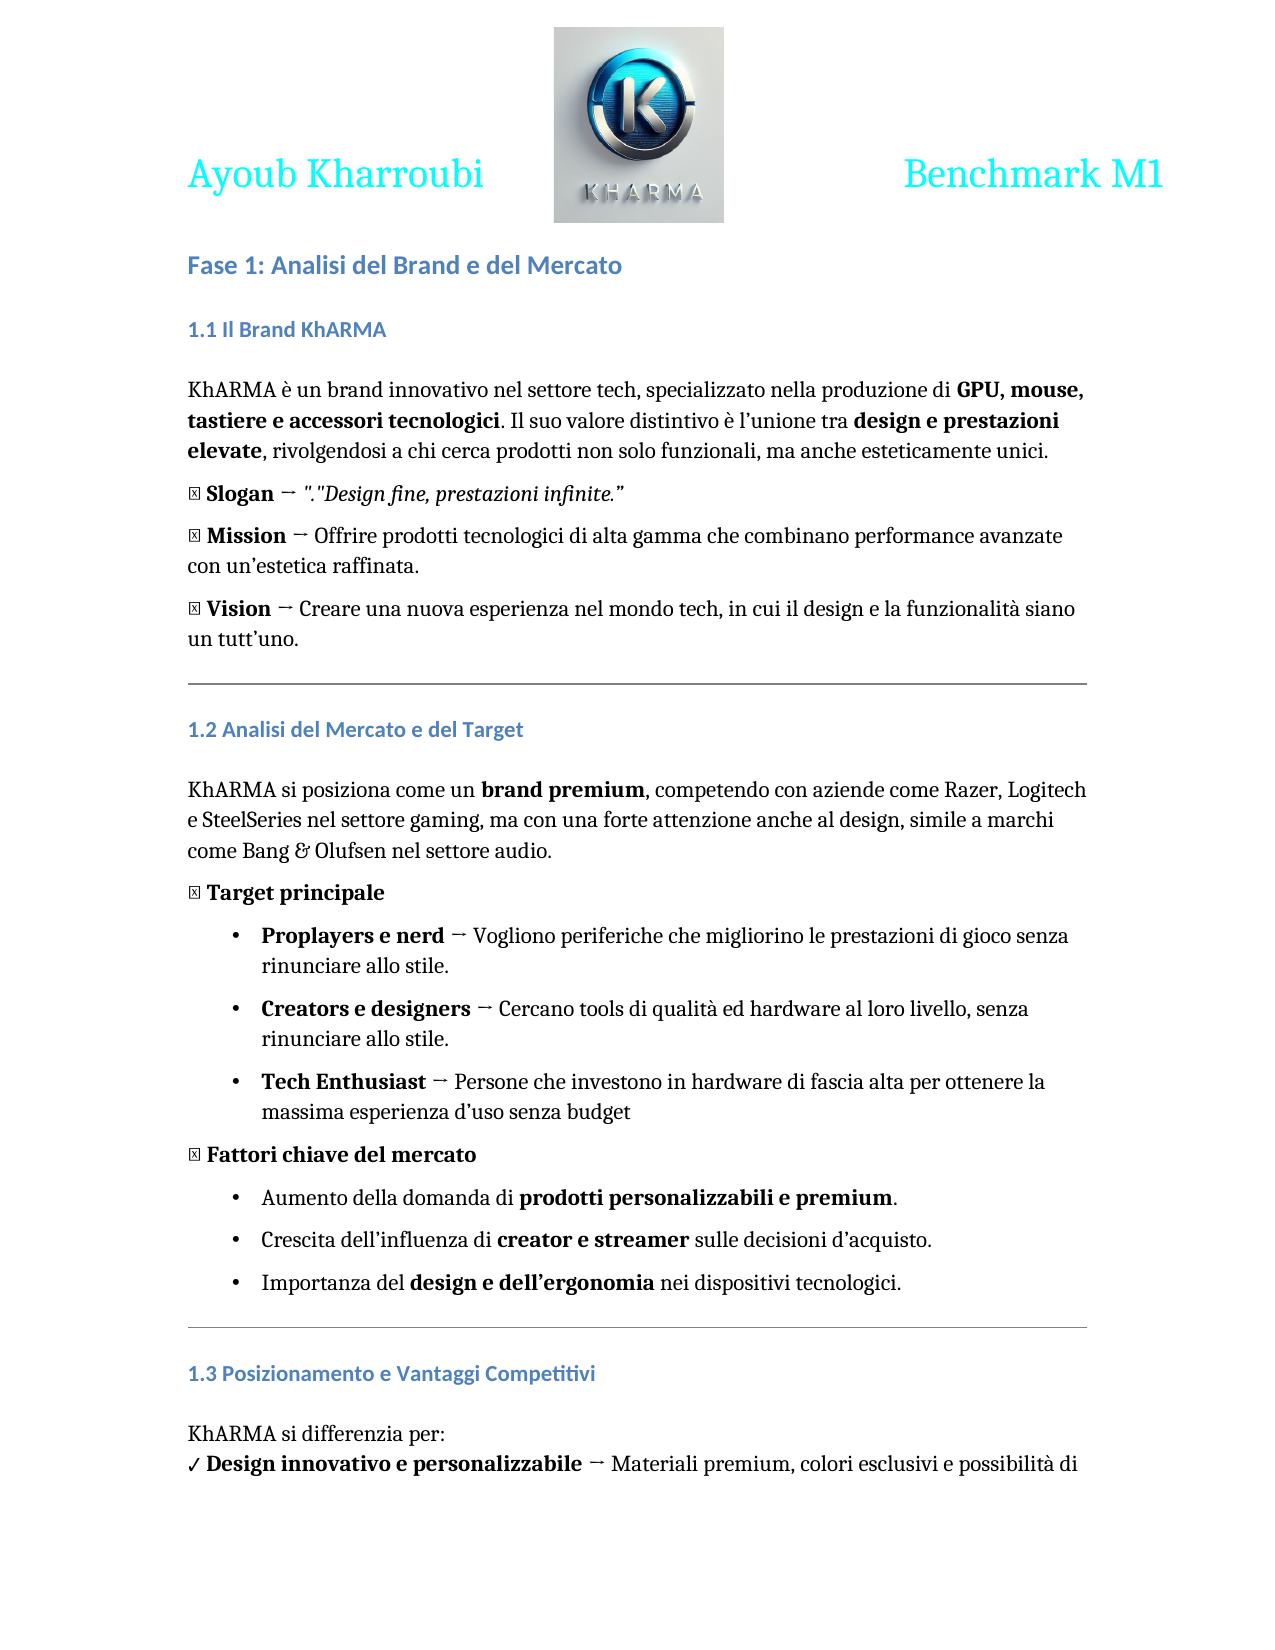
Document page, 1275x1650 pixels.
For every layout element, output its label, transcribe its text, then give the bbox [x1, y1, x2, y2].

list Crescita dell’influenza di creator e streamer sulle decisioni d’acquisto. [232, 1227, 1087, 1253]
text KhARMA si differenzia per: ✔ Design innovativo e personalizzabile → Materiali premium, colori esclusivi e possibilità di [187, 1420, 1087, 1477]
text 🎯 Target principale [187, 880, 1087, 906]
text 🔹 Vision → Creare una nuova esperienza nel mondo tech, in cui il design e la funzionalità siano un tutt’uno. [187, 596, 1087, 653]
subtitle Fase 1: Analisi del Brand e del Mercato [187, 248, 1087, 281]
list Aumento della domanda di prodotti personalizzabili e premium. [232, 1184, 1087, 1211]
subtitle 1.1 Il Brand KhARMA [187, 316, 1087, 344]
text 📌 Fattori chiave del mercato [187, 1142, 1087, 1168]
text 🔹 Slogan → "."Design fine, prestazioni infinite.” [187, 480, 1087, 507]
list Creators e designers → Cercano tools di qualità ed hardware al loro livello, senza rinunciare allo stile. [232, 996, 1087, 1052]
picture [553, 27, 724, 223]
text 🔹 Mission → Offrire prodotti tecnologici di alta gamma che combinano performance avanzate con un’estetica raffinata. [187, 523, 1087, 580]
list Proplayers e nerd → Vogliono periferiche che migliorino le prestazioni di gioco senza rinunciare allo stile. [232, 923, 1087, 979]
subtitle 1.2 Analisi del Mercato e del Target [187, 715, 1087, 743]
text KhARMA è un brand innovativo nel settore tech, specializzato nella produzione di GPU, mouse, tastiere e accessori tecnologici. Il suo valore distintivo è l’unione tra design e prestazioni elevate, rivolgendosi a chi cerca prodotti non solo funzionali, ma anche esteticamente unici. [187, 377, 1087, 464]
list Importanza del design e dell’ergonomia nei dispositivi tecnologici. [232, 1270, 1087, 1296]
subtitle 1.3 Posizionamento e Vantaggi Competitivi [187, 1359, 1087, 1387]
list Tech Enthusiast → Persone che investono in hardware di fascia alta per ottenere la massima esperienza d’uso senza budget [232, 1069, 1087, 1125]
text KhARMA si posiziona come un brand premium, competendo con aziende come Razer, Logitech e SteelSeries nel settore gaming, ma con una forte attenzione anche al design, simile a marchi come Bang & Olufsen nel settore audio. [187, 777, 1087, 864]
